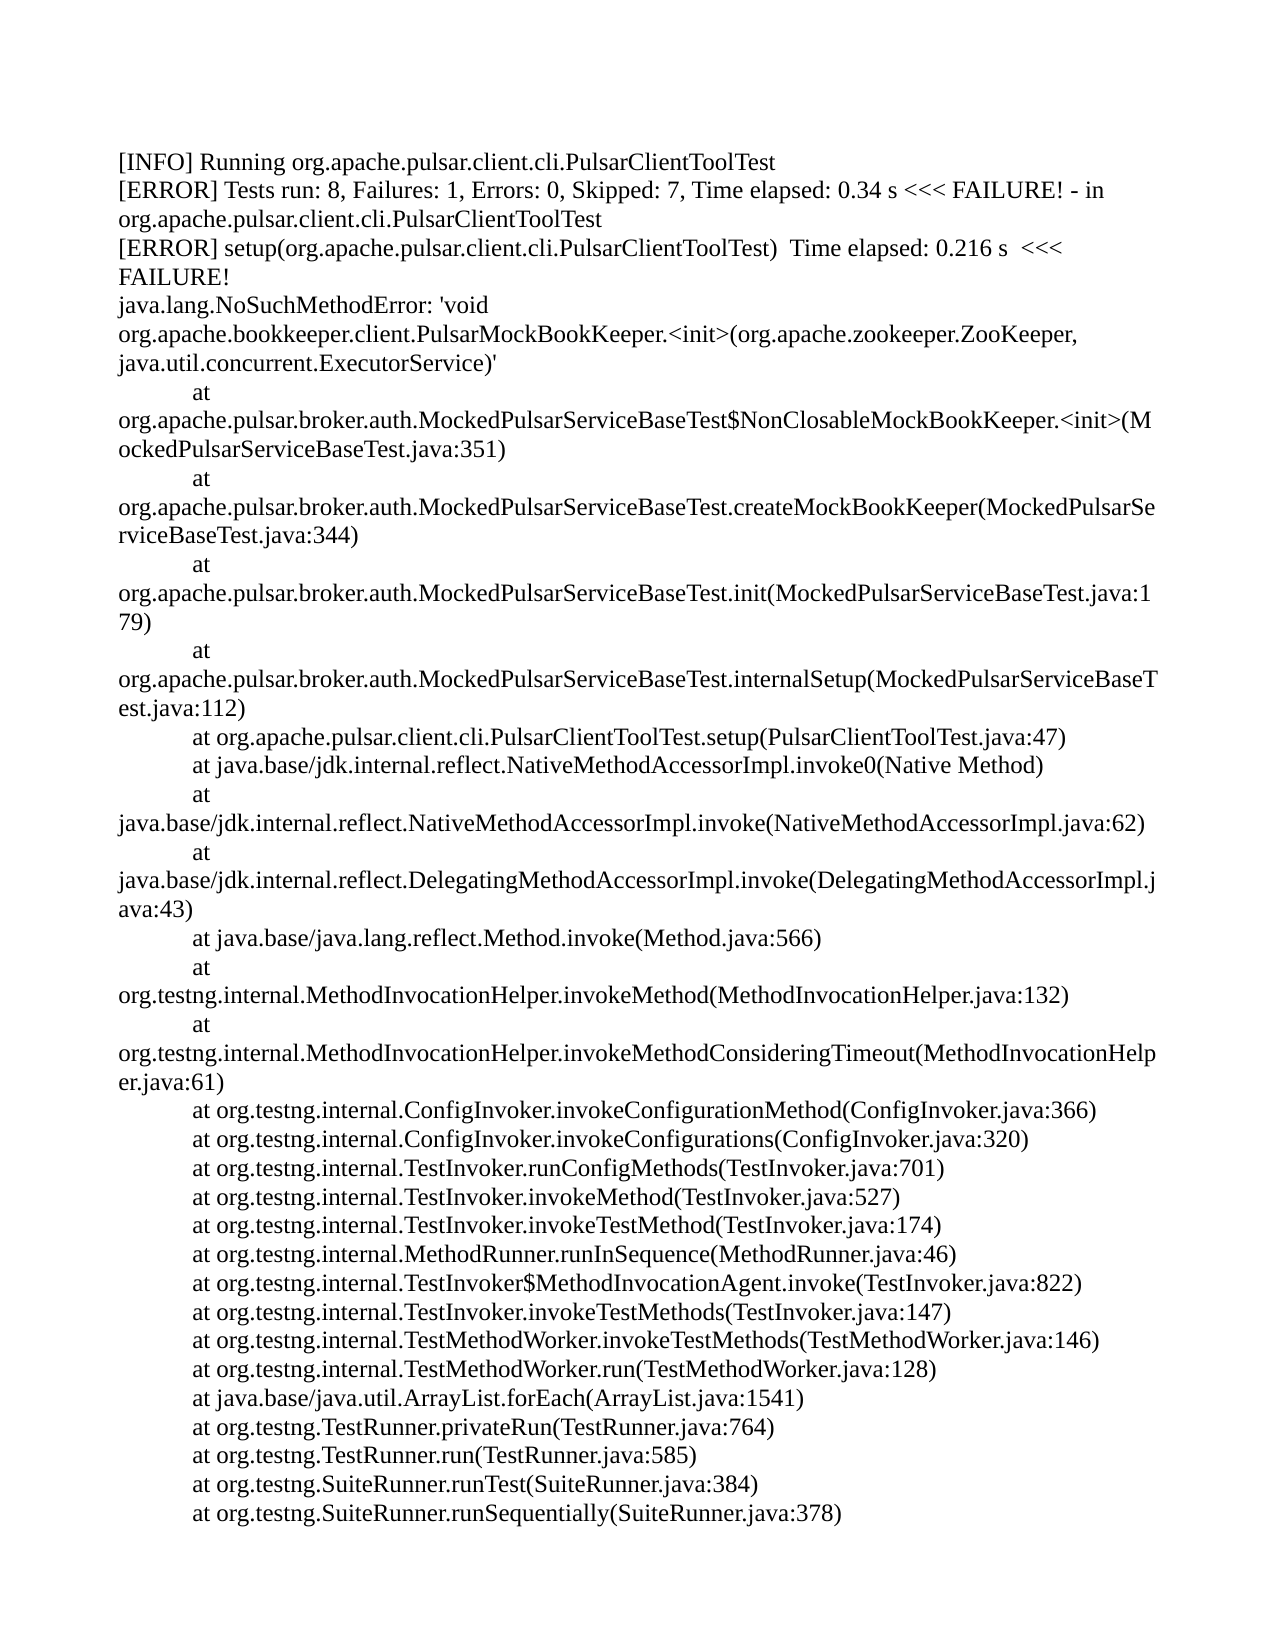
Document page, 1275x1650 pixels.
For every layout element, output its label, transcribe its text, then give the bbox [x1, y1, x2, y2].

text at org.testng.TestRunner.run(TestRunner.java:585) [118, 1441, 1157, 1469]
text at org.testng.internal.TestMethodWorker.invokeTestMethods(TestMethodWorker.java:146) [118, 1326, 1157, 1354]
text at org.testng.internal.TestInvoker.invokeTestMethods(TestInvoker.java:147) [118, 1297, 1157, 1326]
text at org.testng.internal.TestInvoker.invokeTestMethod(TestInvoker.java:174) [118, 1211, 1157, 1239]
text [INFO] Running org.apache.pulsar.client.cli.PulsarClientToolTest [118, 147, 1157, 176]
text at org.testng.TestRunner.privateRun(TestRunner.java:764) [118, 1412, 1157, 1441]
text at java.base/jdk.internal.reflect.NativeMethodAccessorImpl.invoke0(Native Method) [118, 751, 1157, 779]
text at org.testng.internal.TestInvoker.runConfigMethods(TestInvoker.java:701) [118, 1153, 1157, 1182]
text at org.testng.internal.ConfigInvoker.invokeConfigurationMethod(ConfigInvoker.java:366) [118, 1096, 1157, 1124]
text at org.testng.internal.MethodInvocationHelper.invokeMethod(MethodInvocationHelper.java:132) [118, 952, 1157, 1009]
text [ERROR] setup(org.apache.pulsar.client.cli.PulsarClientToolTest) Time elapsed: 0.216 s <<< FAILURE! [118, 233, 1157, 291]
text at java.base/java.lang.reflect.Method.invoke(Method.java:566) [118, 923, 1157, 952]
text at org.apache.pulsar.broker.auth.MockedPulsarServiceBaseTest.internalSetup(MockedPulsarServiceBaseTest.java:112) [118, 636, 1157, 722]
text at org.apache.pulsar.client.cli.PulsarClientToolTest.setup(PulsarClientToolTest.java:47) [118, 722, 1157, 751]
text [ERROR] Tests run: 8, Failures: 1, Errors: 0, Skipped: 7, Time elapsed: 0.34 s <<< FAILURE! - in org.apache.pulsar.client.cli.PulsarClientToolTest [118, 176, 1157, 233]
text at org.testng.SuiteRunner.runSequentially(SuiteRunner.java:378) [118, 1498, 1157, 1527]
text at org.testng.SuiteRunner.runTest(SuiteRunner.java:384) [118, 1469, 1157, 1498]
text at org.testng.internal.MethodRunner.runInSequence(MethodRunner.java:46) [118, 1239, 1157, 1268]
text at org.apache.pulsar.broker.auth.MockedPulsarServiceBaseTest$NonClosableMockBookKeeper.<init>(MockedPulsarServiceBaseTest.java:351) [118, 377, 1157, 463]
text at org.apache.pulsar.broker.auth.MockedPulsarServiceBaseTest.createMockBookKeeper(MockedPulsarServiceBaseTest.java:344) [118, 463, 1157, 549]
text at org.apache.pulsar.broker.auth.MockedPulsarServiceBaseTest.init(MockedPulsarServiceBaseTest.java:179) [118, 549, 1157, 636]
text at org.testng.internal.TestInvoker.invokeMethod(TestInvoker.java:527) [118, 1182, 1157, 1211]
text at org.testng.internal.MethodInvocationHelper.invokeMethodConsideringTimeout(MethodInvocationHelper.java:61) [118, 1009, 1157, 1096]
text java.lang.NoSuchMethodError: 'void org.apache.bookkeeper.client.PulsarMockBookKeeper.<init>(org.apache.zookeeper.ZooKeeper, java.util.concurrent.ExecutorService)' [118, 291, 1157, 377]
text at java.base/java.util.ArrayList.forEach(ArrayList.java:1541) [118, 1383, 1157, 1412]
text at org.testng.internal.TestMethodWorker.run(TestMethodWorker.java:128) [118, 1354, 1157, 1383]
text at org.testng.internal.ConfigInvoker.invokeConfigurations(ConfigInvoker.java:320) [118, 1124, 1157, 1153]
text at org.testng.internal.TestInvoker$MethodInvocationAgent.invoke(TestInvoker.java:822) [118, 1268, 1157, 1297]
text at java.base/jdk.internal.reflect.DelegatingMethodAccessorImpl.invoke(DelegatingMethodAccessorImpl.java:43) [118, 837, 1157, 923]
text at java.base/jdk.internal.reflect.NativeMethodAccessorImpl.invoke(NativeMethodAccessorImpl.java:62) [118, 779, 1157, 837]
